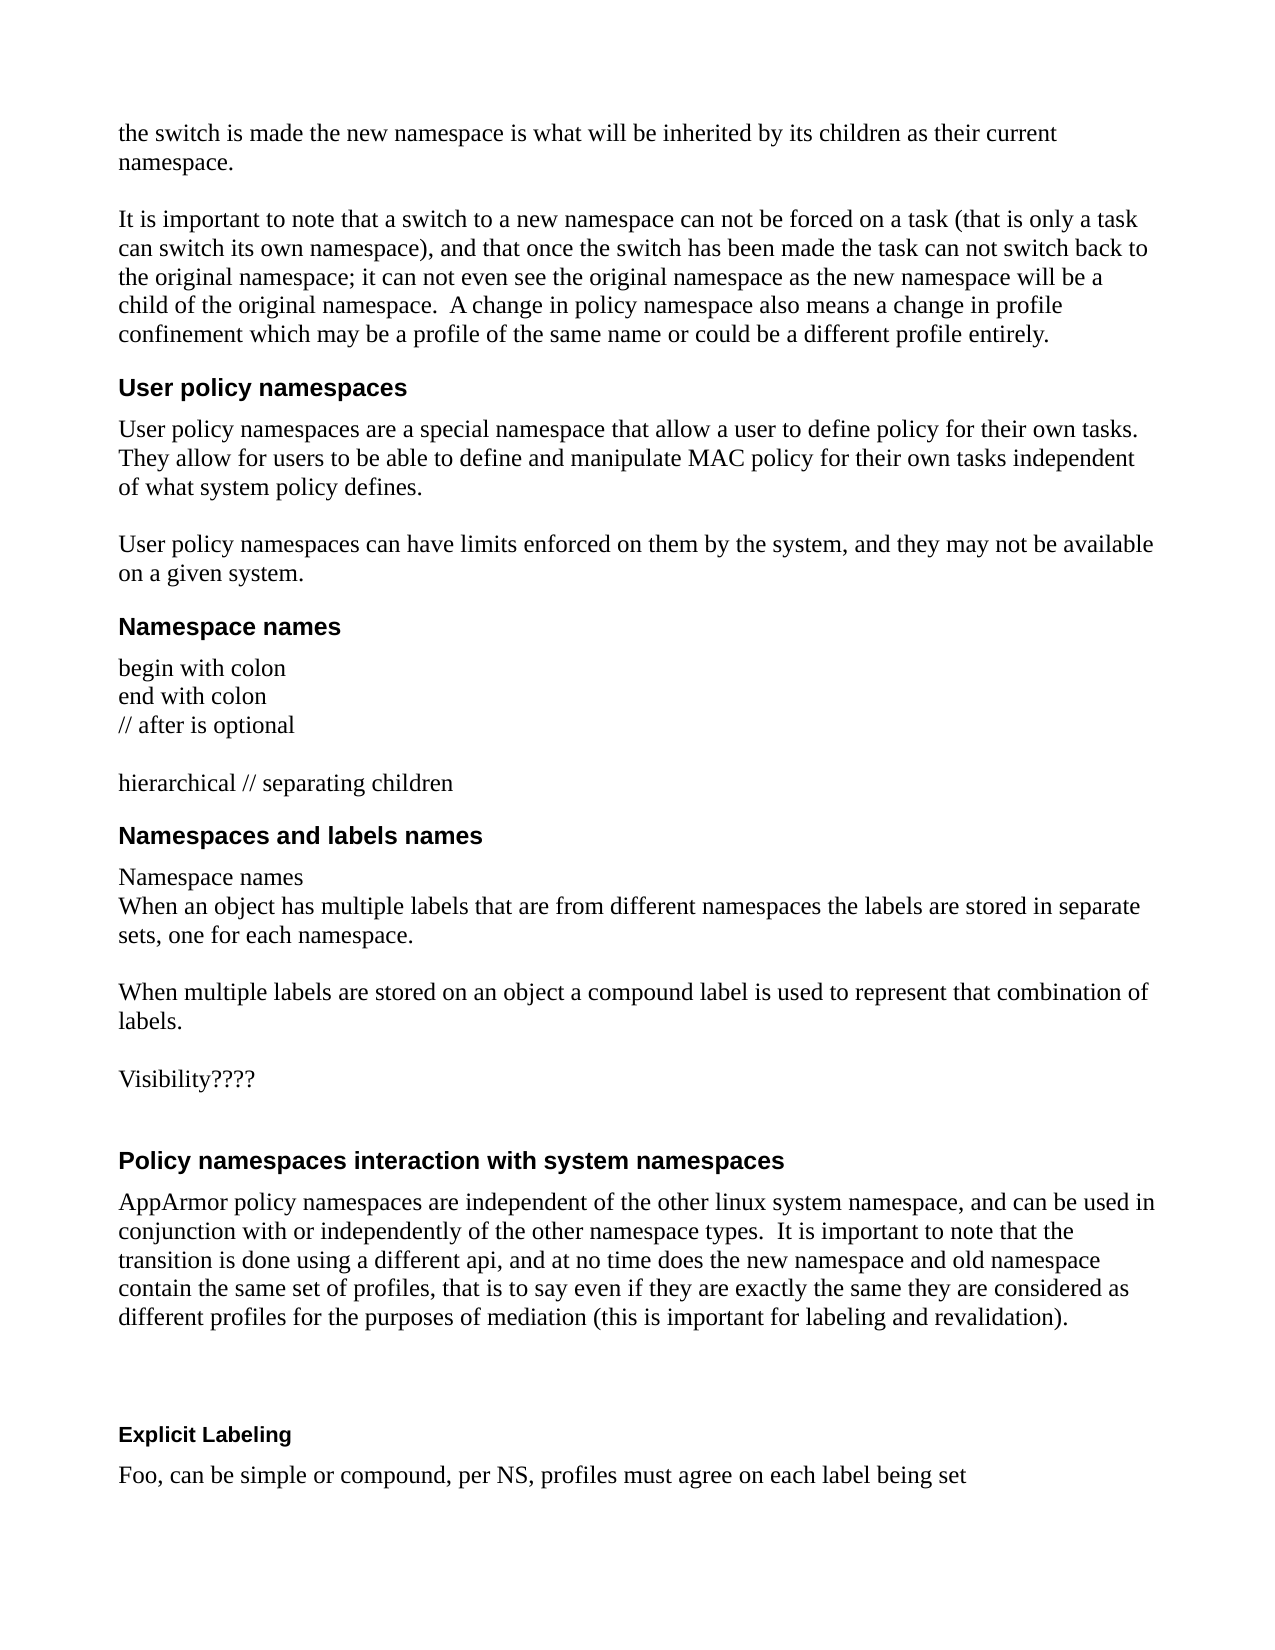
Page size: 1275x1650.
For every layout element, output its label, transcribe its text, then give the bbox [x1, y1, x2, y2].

text hierarchical // separating children [118, 768, 1157, 796]
subtitle Policy namespaces interaction with system namespaces [118, 1146, 1157, 1175]
subtitle Explicit Labeling [118, 1422, 1157, 1447]
subtitle Namespaces and labels names [118, 821, 1157, 850]
text Foo, can be simple or compound, per NS, profiles must agree on each label being set [118, 1460, 1157, 1489]
text When an object has multiple labels that are from different namespaces the labels are stored in separate sets, one for each namespace. [118, 891, 1157, 949]
text Namespace names [118, 862, 1157, 891]
text end with colon [118, 681, 1157, 710]
text When multiple labels are stored on an object a compound label is used to represent that combination of labels. [118, 977, 1157, 1035]
subtitle Namespace names [118, 612, 1157, 640]
subtitle User policy namespaces [118, 373, 1157, 402]
text Visibility???? [118, 1064, 1157, 1092]
text User policy namespaces are a special namespace that allow a user to define policy for their own tasks. They allow for users to be able to define and manipulate MAC policy for their own tasks independent of what system policy defines. [118, 414, 1157, 500]
text // after is optional [118, 710, 1157, 739]
text the switch is made the new namespace is what will be inherited by its children as their current namespace. [118, 118, 1157, 176]
text It is important to note that a switch to a new namespace can not be forced on a task (that is only a task can switch its own namespace), and that once the switch has been made the task can not switch back to the original namespace; it can not even see the original namespace as the new namespace will be a child of the original namespace. A change in policy namespace also means a change in profile confinement which may be a profile of the same name or could be a different profile entirely. [118, 204, 1157, 348]
text User policy namespaces can have limits enforced on them by the system, and they may not be available on a given system. [118, 529, 1157, 587]
text begin with colon [118, 653, 1157, 681]
text AppArmor policy namespaces are independent of the other linux system namespace, and can be used in conjunction with or independently of the other namespace types. It is important to note that the transition is done using a different api, and at no time does the new namespace and old namespace contain the same set of profiles, that is to say even if they are exactly the same they are considered as different profiles for the purposes of mediation (this is important for labeling and revalidation). [118, 1187, 1157, 1331]
